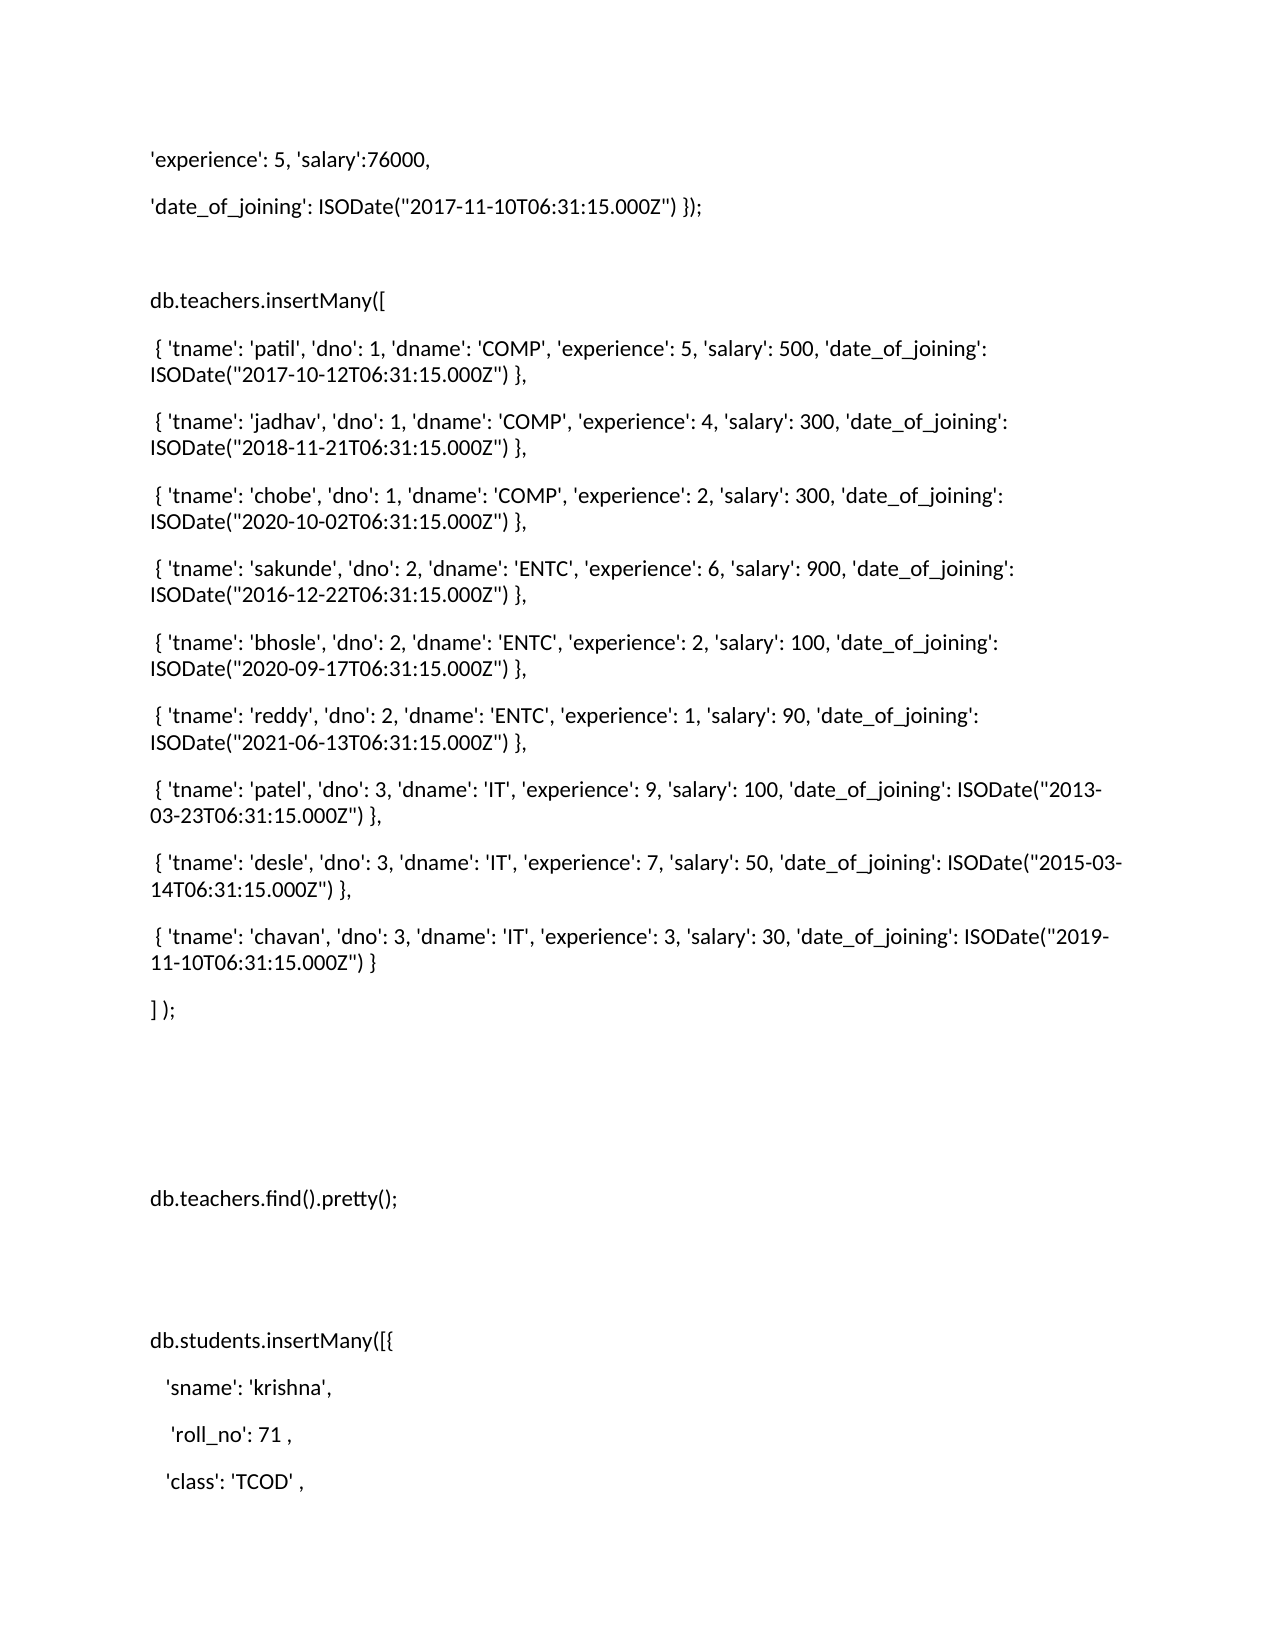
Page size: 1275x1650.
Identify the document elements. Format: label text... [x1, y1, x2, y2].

text 'experience': 5, 'salary':76000, [150, 150, 1125, 173]
text 'sname': 'krishna', [150, 1378, 1125, 1401]
text { 'tname': 'chobe', 'dno': 1, 'dname': 'COMP', 'experience': 2, 'salary': 300, 'date_of_joining': ISODate("2020-10-02T06:31:15.000Z") }, [150, 486, 1125, 535]
text { 'tname': 'patel', 'dno': 3, 'dname': 'IT', 'experience': 9, 'salary': 100, 'date_of_joining': ISODate("2013-03-23T06:31:15.000Z") }, [150, 780, 1125, 829]
text ] ); [150, 1001, 1125, 1023]
text 'roll_no': 71 , [150, 1425, 1125, 1448]
text { 'tname': 'bhosle', 'dno': 2, 'dname': 'ENTC', 'experience': 2, 'salary': 100, 'date_of_joining': ISODate("2020-09-17T06:31:15.000Z") }, [150, 633, 1125, 682]
text db.students.insertMany([{ [150, 1331, 1125, 1354]
text db.teachers.find().pretty(); [150, 1189, 1125, 1212]
text { 'tname': 'reddy', 'dno': 2, 'dname': 'ENTC', 'experience': 1, 'salary': 90, 'date_of_joining': ISODate("2021-06-13T06:31:15.000Z") }, [150, 706, 1125, 756]
text db.teachers.insertMany([ [150, 292, 1125, 314]
text { 'tname': 'jadhav', 'dno': 1, 'dname': 'COMP', 'experience': 4, 'salary': 300, 'date_of_joining': ISODate("2018-11-21T06:31:15.000Z") }, [150, 412, 1125, 462]
text { 'tname': 'sakunde', 'dno': 2, 'dname': 'ENTC', 'experience': 6, 'salary': 900, 'date_of_joining': ISODate("2016-12-22T06:31:15.000Z") }, [150, 559, 1125, 609]
text 'class': 'TCOD' , [150, 1472, 1125, 1495]
text { 'tname': 'chavan', 'dno': 3, 'dname': 'IT', 'experience': 3, 'salary': 30, 'date_of_joining': ISODate("2019-11-10T06:31:15.000Z") } [150, 927, 1125, 976]
text { 'tname': 'desle', 'dno': 3, 'dname': 'IT', 'experience': 7, 'salary': 50, 'date_of_joining': ISODate("2015-03-14T06:31:15.000Z") }, [150, 853, 1125, 903]
text 'date_of_joining': ISODate("2017-11-10T06:31:15.000Z") }); [150, 197, 1125, 220]
text { 'tname': 'patil', 'dno': 1, 'dname': 'COMP', 'experience': 5, 'salary': 500, 'date_of_joining': ISODate("2017-10-12T06:31:15.000Z") }, [150, 339, 1125, 388]
